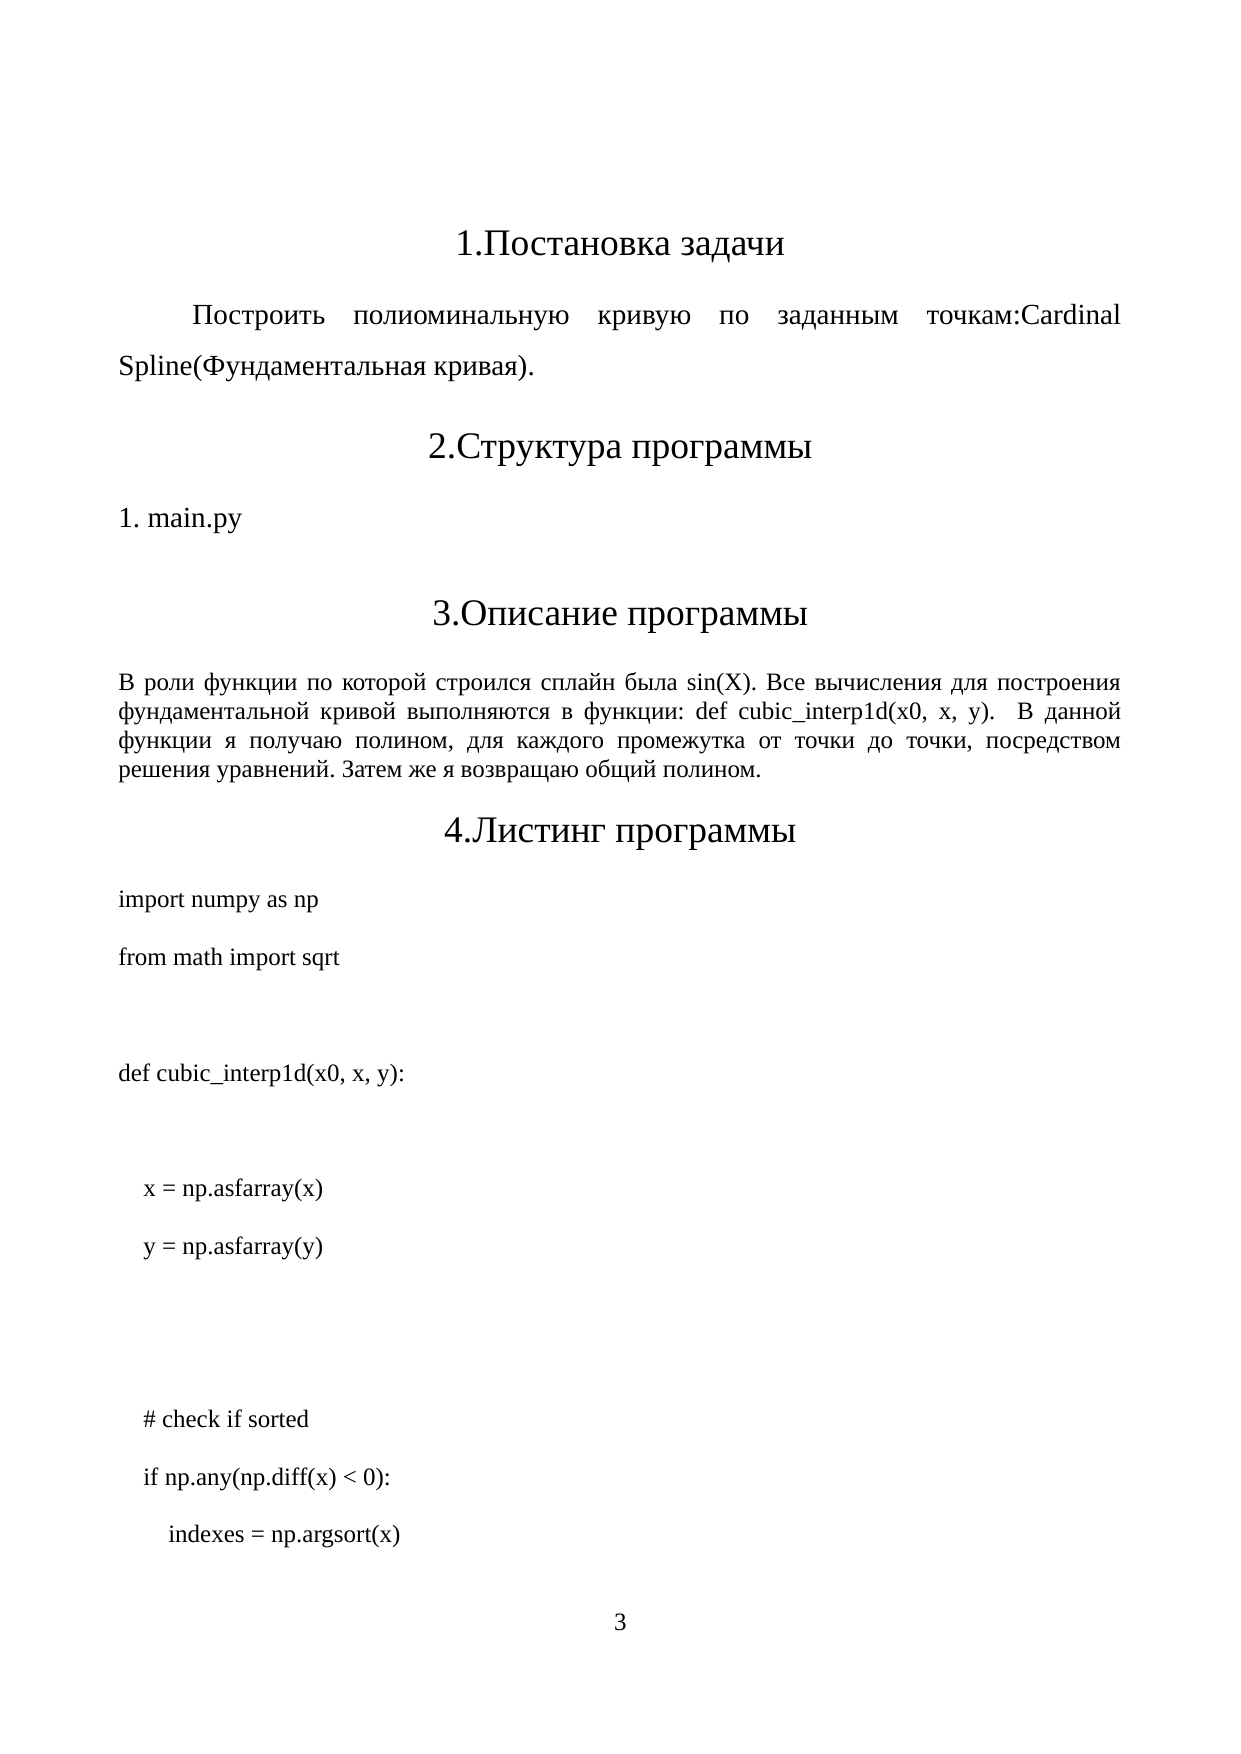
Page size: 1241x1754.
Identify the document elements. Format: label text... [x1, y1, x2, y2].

text В роли функции по которой строился сплайн была sin(X). Все вычисления для построения фундаментальной кривой выполняются в функции: def cubic_interp1d(x0, x, y). В данной функции я получаю полином, для каждого промежутка от точки до точки, посредством решения уравнений. Затем же я возвращаю общий полином. [118, 667, 1122, 782]
text 1. main.py [118, 500, 1122, 534]
subtitle 4.Листинг программы [118, 807, 1122, 851]
text def cubic_interp1d(x0, x, y): [118, 1058, 1122, 1086]
subtitle 1.Постановка задачи [118, 220, 1122, 263]
text if np.any(np.diff(x) < 0): [118, 1462, 1122, 1490]
text Построить полиоминальную кривую по заданным точкам:Cardinal Spline(Фундаментальная кривая). [118, 297, 1122, 381]
text y = np.asfarray(y) [118, 1231, 1122, 1259]
text import numpy as np [118, 884, 1122, 913]
subtitle 3.Описание программы [118, 590, 1122, 633]
text # check if sorted [118, 1404, 1122, 1433]
text x = np.asfarray(x) [118, 1173, 1122, 1202]
text from math import sqrt [118, 942, 1122, 971]
subtitle 2.Структура программы [118, 423, 1122, 466]
text indexes = np.argsort(x) [118, 1519, 1122, 1548]
